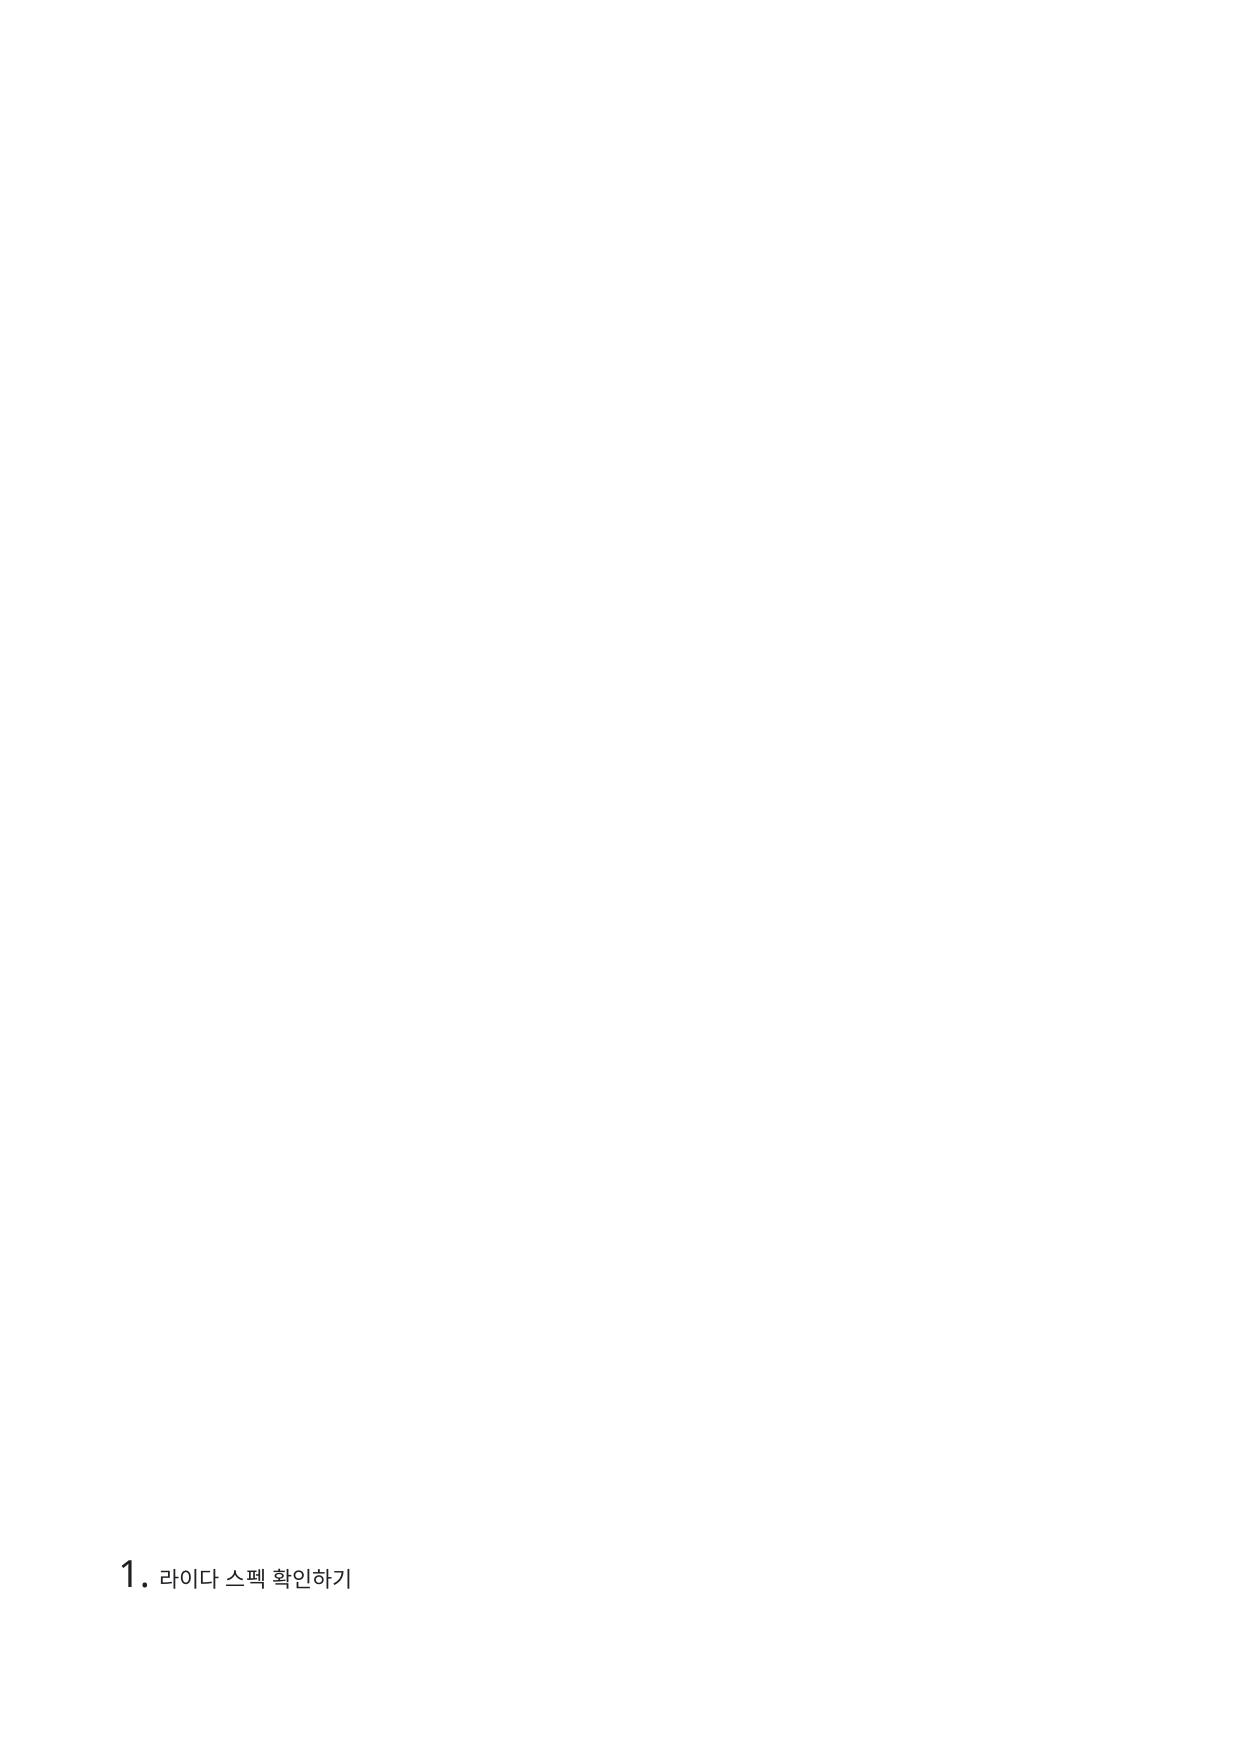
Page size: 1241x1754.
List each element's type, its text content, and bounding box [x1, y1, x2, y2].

text 1. 라이다 스펙 확인하기 [118, 1547, 1122, 1598]
